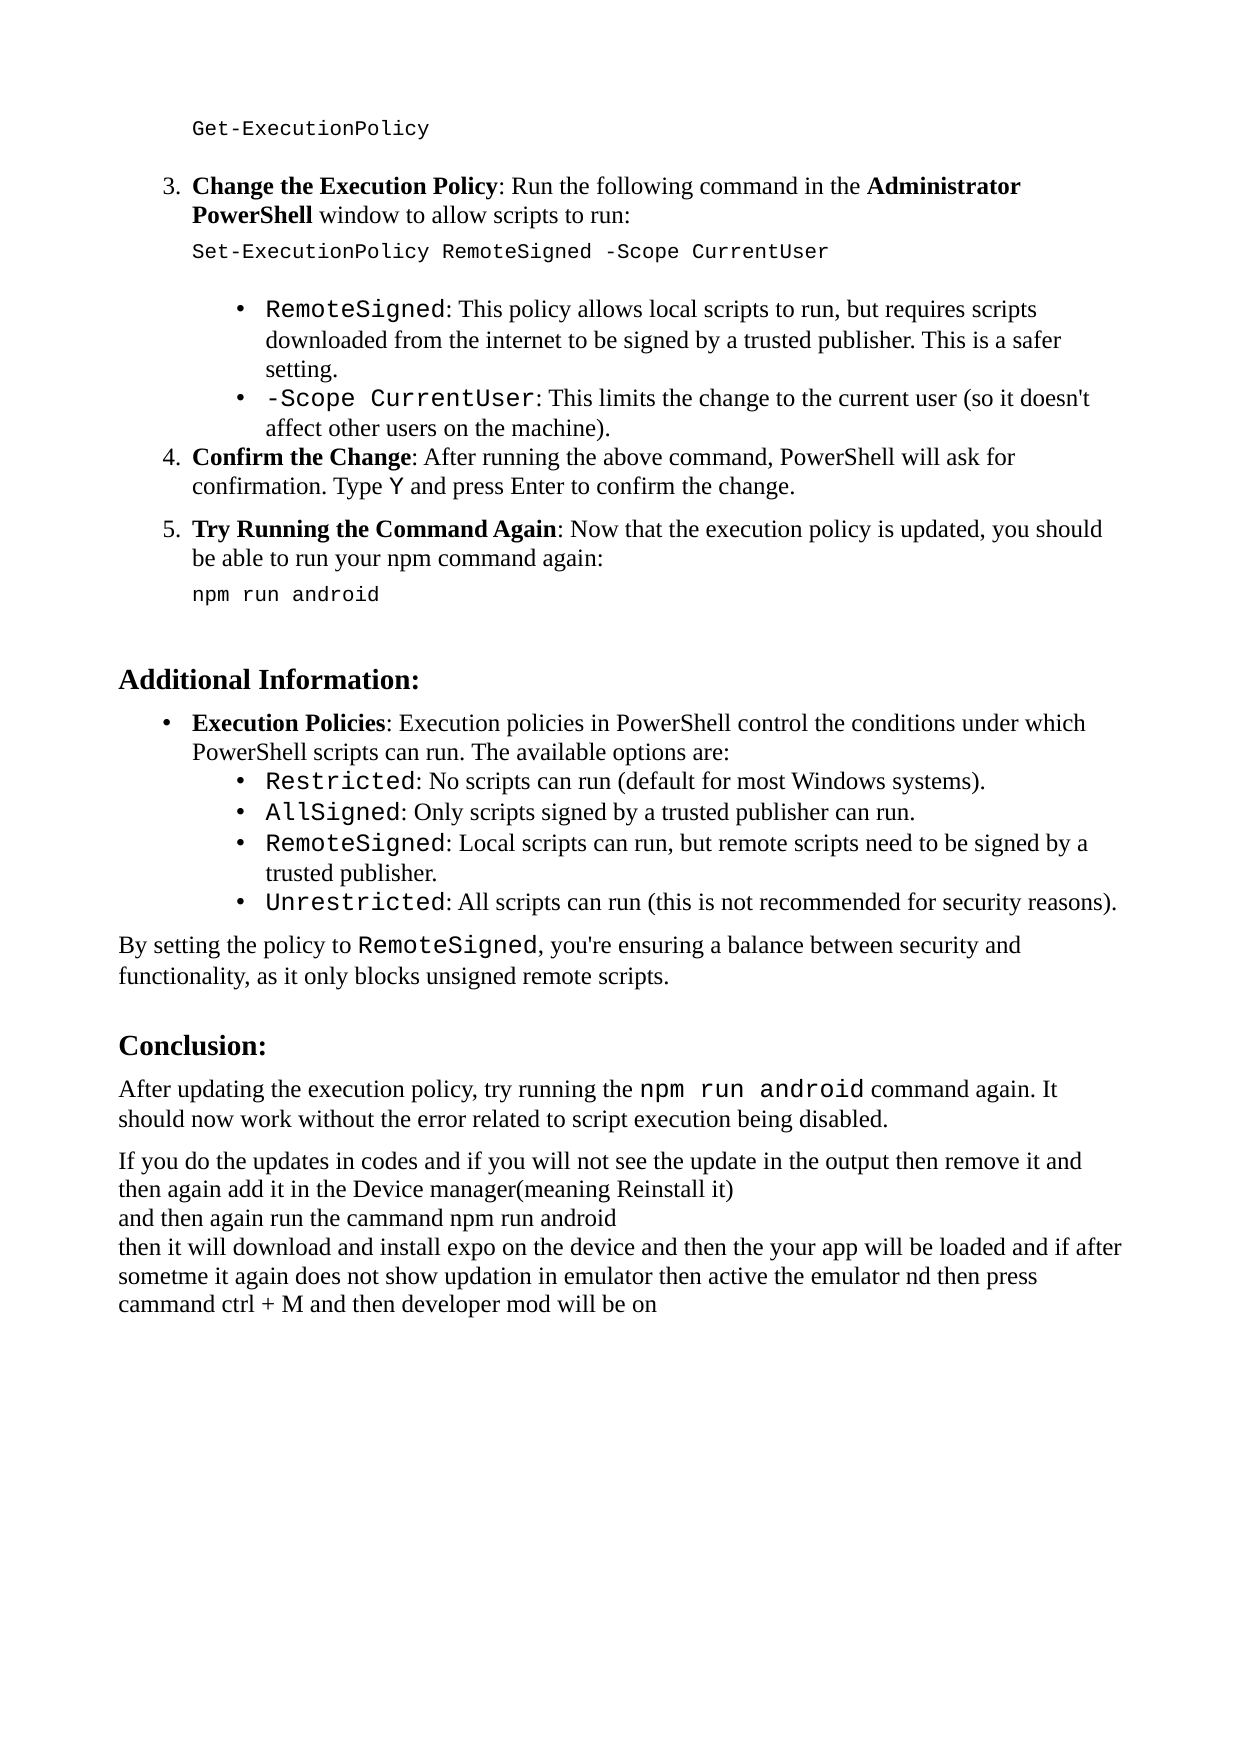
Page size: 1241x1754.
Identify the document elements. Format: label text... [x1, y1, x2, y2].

subtitle Conclusion: [118, 1028, 1122, 1061]
list AllSigned: Only scripts signed by a trusted publisher can run. [236, 797, 1122, 828]
text If you do the updates in codes and if you will not see the update in the output then remove it and then again add it in the Device manager(meaning Reinstall it) [118, 1146, 1122, 1203]
list Restricted: No scripts can run (default for most Windows systems). [236, 766, 1122, 797]
list RemoteSigned: This policy allows local scripts to run, but requires scripts downloaded from the internet to be signed by a trusted publisher. This is a safer setting. [236, 294, 1122, 383]
list Change the Execution Policy: Run the following command in the Administrator PowerShell window to allow scripts to run: [162, 171, 1122, 229]
list Unrestricted: All scripts can run (this is not recommended for security reasons). [236, 887, 1122, 918]
text and then again run the cammand npm run android [118, 1203, 1122, 1232]
list Execution Policies: Execution policies in PowerShell control the conditions under which PowerShell scripts can run. The available options are: [162, 708, 1122, 766]
text By setting the policy to RemoteSigned, you're ensuring a balance between security and functionality, as it only blocks unsigned remote scripts. [118, 931, 1122, 990]
list Get-ExecutionPolicy [162, 118, 1122, 142]
list Confirm the Change: After running the above command, PowerShell will ask for confirmation. Type Y and press Enter to confirm the change. [162, 442, 1122, 502]
text then it will download and install expo on the device and then the your app will be loaded and if after sometme it again does not show updation in emulator then active the emulator nd then press cammand ctrl + M and then developer mod will be on [118, 1232, 1122, 1318]
list RemoteSigned: Local scripts can run, but remote scripts need to be signed by a trusted publisher. [236, 828, 1122, 887]
list Set-ExecutionPolicy RemoteSigned -Scope CurrentUser [162, 241, 1122, 265]
list npm run android [162, 584, 1122, 608]
text After updating the execution policy, try running the npm run android command again. It should now work without the error related to script execution being disabled. [118, 1074, 1122, 1133]
subtitle Additional Information: [118, 662, 1122, 696]
list Try Running the Command Again: Now that the execution policy is updated, you should be able to run your npm command again: [162, 514, 1122, 572]
list -Scope CurrentUser: This limits the change to the current user (so it doesn't affect other users on the machine). [236, 383, 1122, 442]
